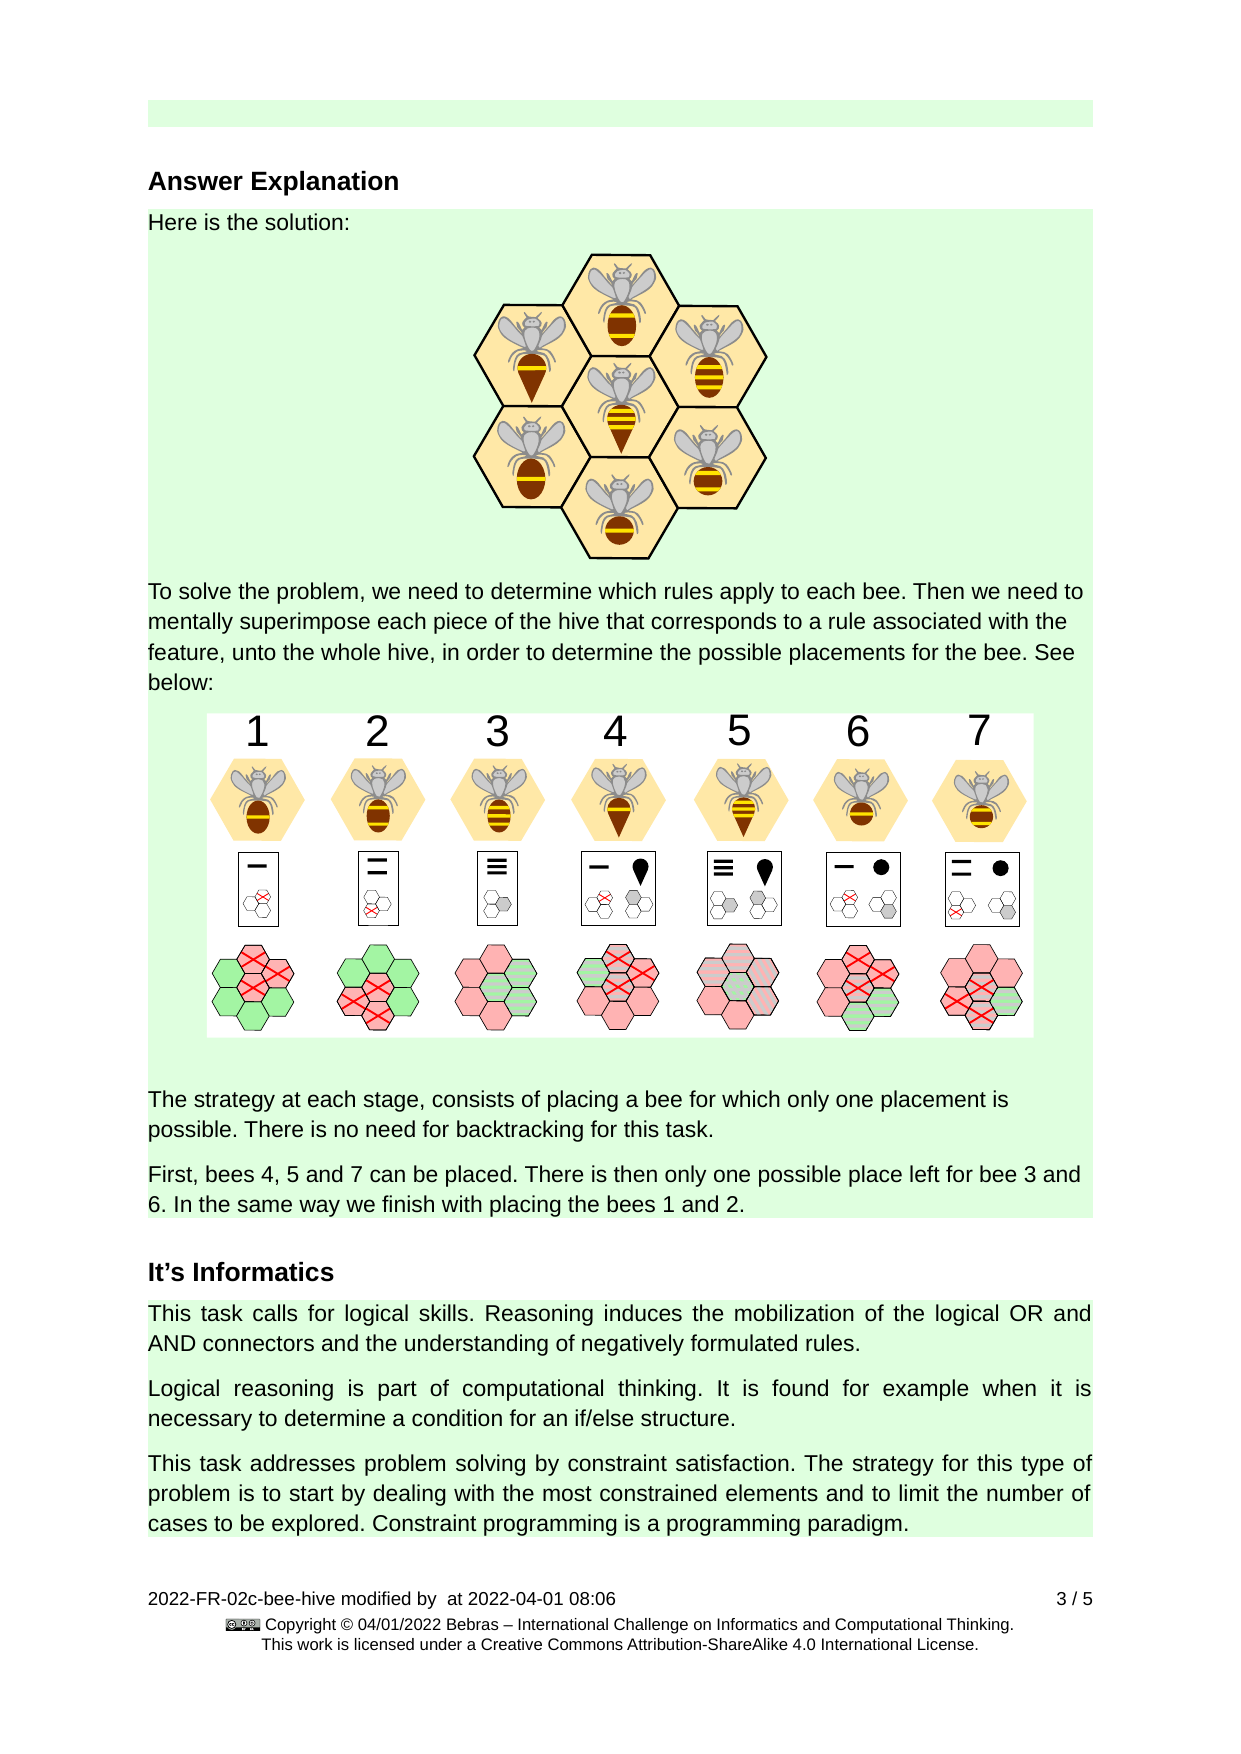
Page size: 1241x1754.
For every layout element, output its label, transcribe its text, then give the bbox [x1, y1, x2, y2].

text This task calls for logical skills. Reasoning induces the mobilization of the logical OR and AND connectors and the understanding of negatively formulated rules. [148, 1300, 1093, 1356]
text First, bees 4, 5 and 7 can be placed. There is then only one possible place left for bee 3 and 6. In the same way we finish with placing the bees 1 and 2. [148, 1161, 1093, 1218]
text To solve the problem, we need to determine which rules apply to each bee. Then we need to mentally superimpose each piece of the hive that corresponds to a rule associated with the feature, unto the whole hive, in order to determine the possible placements for the bee. See below: [148, 578, 1093, 695]
subtitle Answer Explanation [148, 166, 1093, 196]
subtitle It’s Informatics [148, 1257, 1093, 1287]
text This task addresses problem solving by constraint satisfaction. The strategy for this type of problem is to start by dealing with the most constrained elements and to limit the number of cases to be explored. Constraint programming is a programming paradigm. [148, 1450, 1093, 1537]
text The strategy at each stage, consists of placing a bee for which only one placement is possible. There is no need for backtracking for this task. [148, 1086, 1093, 1143]
text Here is the solution: [148, 209, 1093, 235]
text Logical reasoning is part of computational thinking. It is found for example when it is necessary to determine a condition for an if/else structure. [148, 1375, 1093, 1431]
